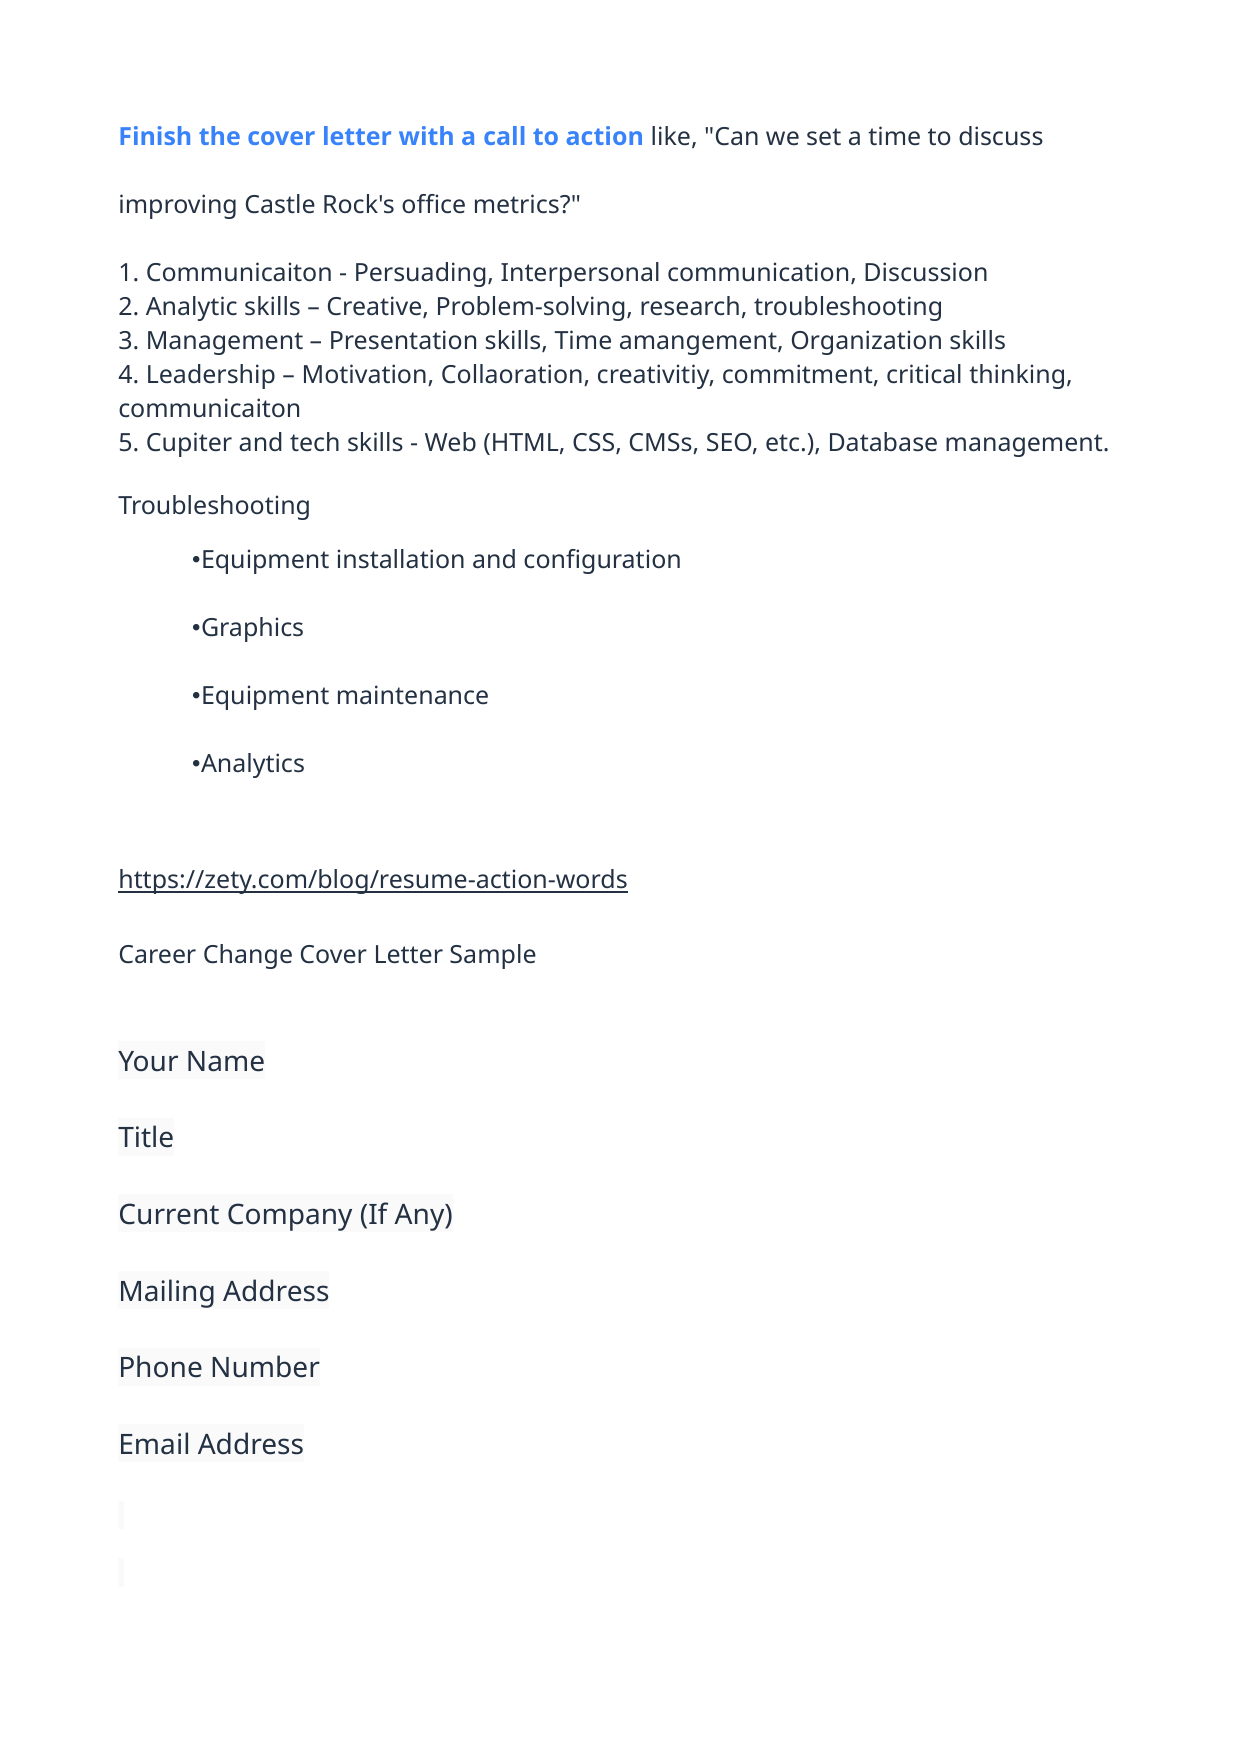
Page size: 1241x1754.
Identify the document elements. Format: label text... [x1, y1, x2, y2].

text Finish the cover letter with a call to action like, "Can we set a time to discuss improving Castle Rock's office metrics?" [118, 118, 1122, 220]
text Mailing Address [118, 1271, 1122, 1309]
text Phone Number [118, 1347, 1122, 1386]
text Your Name [118, 1041, 1122, 1079]
subtitle Career Change Cover Letter Sample [118, 937, 1122, 971]
text Email Address [118, 1424, 1122, 1462]
text 4. Leadership – Motivation, Collaoration, creativitiy, commitment, critical thinking, communicaiton [118, 357, 1122, 425]
text 2. Analytic skills – Creative, Problem-solving, research, troubleshooting [118, 288, 1122, 322]
text Current Company (If Any) [118, 1194, 1122, 1232]
text Title [118, 1117, 1122, 1156]
text 5. Cupiter and tech skills - Web (HTML, CSS, CMSs, SEO, etc.), Database management. [118, 425, 1122, 459]
list Analytics [118, 746, 1122, 780]
list Equipment maintenance [118, 677, 1122, 712]
text Troubleshooting [118, 487, 1122, 522]
text 1. Communicaiton - Persuading, Interpersonal communication, Discussion [118, 254, 1122, 288]
list Equipment installation and configuration [118, 541, 1122, 575]
text https://zety.com/blog/resume-action-words [118, 828, 1122, 896]
list Graphics [118, 609, 1122, 643]
text 3. Management – Presentation skills, Time amangement, Organization skills [118, 322, 1122, 357]
